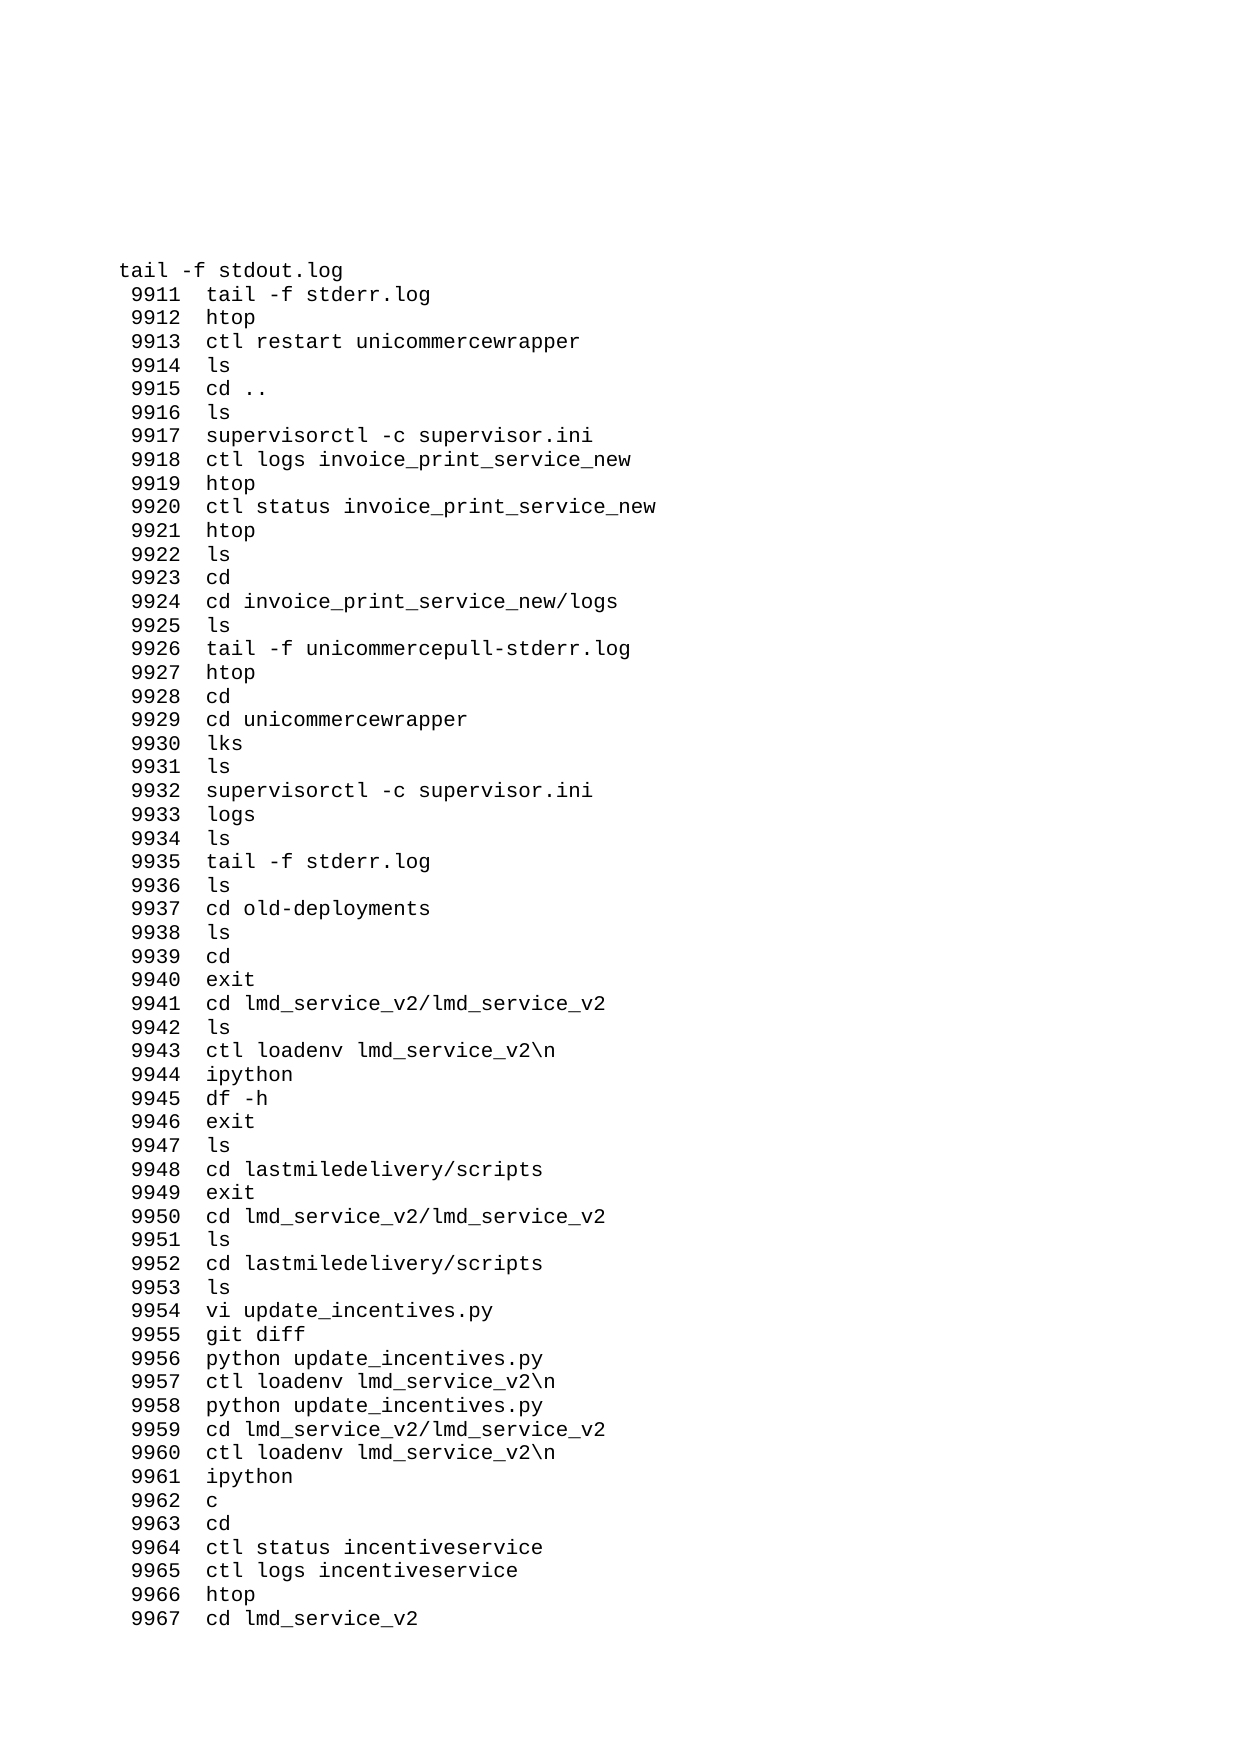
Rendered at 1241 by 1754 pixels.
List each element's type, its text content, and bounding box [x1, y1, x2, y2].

text 9957 ctl loadenv lmd_service_v2\n [118, 1371, 1122, 1395]
text 9922 ls [118, 544, 1122, 567]
text 9925 ls [118, 615, 1122, 638]
text 9916 ls [118, 402, 1122, 426]
text 9966 htop [118, 1584, 1122, 1608]
text 9920 ctl status invoice_print_service_new [118, 496, 1122, 520]
text tail -f stdout.log [118, 260, 1122, 284]
text 9917 supervisorctl -c supervisor.ini [118, 426, 1122, 449]
text 9959 cd lmd_service_v2/lmd_service_v2 [118, 1419, 1122, 1442]
text 9918 ctl logs invoice_print_service_new [118, 449, 1122, 473]
text 9951 ls [118, 1229, 1122, 1253]
text 9932 supervisorctl -c supervisor.ini [118, 780, 1122, 804]
text 9942 ls [118, 1017, 1122, 1040]
text 9926 tail -f unicommercepull-stderr.log [118, 638, 1122, 662]
text 9941 cd lmd_service_v2/lmd_service_v2 [118, 993, 1122, 1017]
text 9956 python update_incentives.py [118, 1348, 1122, 1371]
text 9944 ipython [118, 1064, 1122, 1088]
text 9912 htop [118, 307, 1122, 331]
text 9943 ctl loadenv lmd_service_v2\n [118, 1040, 1122, 1064]
text 9967 cd lmd_service_v2 [118, 1608, 1122, 1631]
text 9924 cd invoice_print_service_new/logs [118, 591, 1122, 615]
text 9960 ctl loadenv lmd_service_v2\n [118, 1442, 1122, 1466]
text 9930 lks [118, 733, 1122, 757]
text 9929 cd unicommercewrapper [118, 709, 1122, 733]
text 9946 exit [118, 1111, 1122, 1135]
text 9963 cd [118, 1513, 1122, 1537]
text 9928 cd [118, 686, 1122, 709]
text 9935 tail -f stderr.log [118, 851, 1122, 875]
text 9955 git diff [118, 1324, 1122, 1348]
text 9958 python update_incentives.py [118, 1395, 1122, 1419]
text 9952 cd lastmiledelivery/scripts [118, 1253, 1122, 1277]
text 9937 cd old-deployments [118, 898, 1122, 922]
text 9965 ctl logs incentiveservice [118, 1561, 1122, 1584]
text 9919 htop [118, 473, 1122, 496]
text 9923 cd [118, 567, 1122, 591]
text 9934 ls [118, 827, 1122, 851]
text 9953 ls [118, 1277, 1122, 1300]
text 9933 logs [118, 804, 1122, 827]
text 9964 ctl status incentiveservice [118, 1537, 1122, 1561]
text 9954 vi update_incentives.py [118, 1300, 1122, 1324]
text 9948 cd lastmiledelivery/scripts [118, 1158, 1122, 1182]
text 9940 exit [118, 969, 1122, 993]
text 9962 c [118, 1489, 1122, 1513]
text 9921 htop [118, 520, 1122, 544]
text 9931 ls [118, 757, 1122, 780]
text 9911 tail -f stderr.log [118, 284, 1122, 307]
text 9938 ls [118, 922, 1122, 946]
text 9949 exit [118, 1182, 1122, 1206]
text 9961 ipython [118, 1466, 1122, 1489]
text 9915 cd .. [118, 378, 1122, 402]
text 9947 ls [118, 1135, 1122, 1158]
text 9945 df -h [118, 1088, 1122, 1111]
text 9950 cd lmd_service_v2/lmd_service_v2 [118, 1206, 1122, 1229]
text 9913 ctl restart unicommercewrapper [118, 331, 1122, 354]
text 9914 ls [118, 354, 1122, 378]
text 9936 ls [118, 875, 1122, 898]
text 9939 cd [118, 946, 1122, 969]
text 9927 htop [118, 662, 1122, 686]
